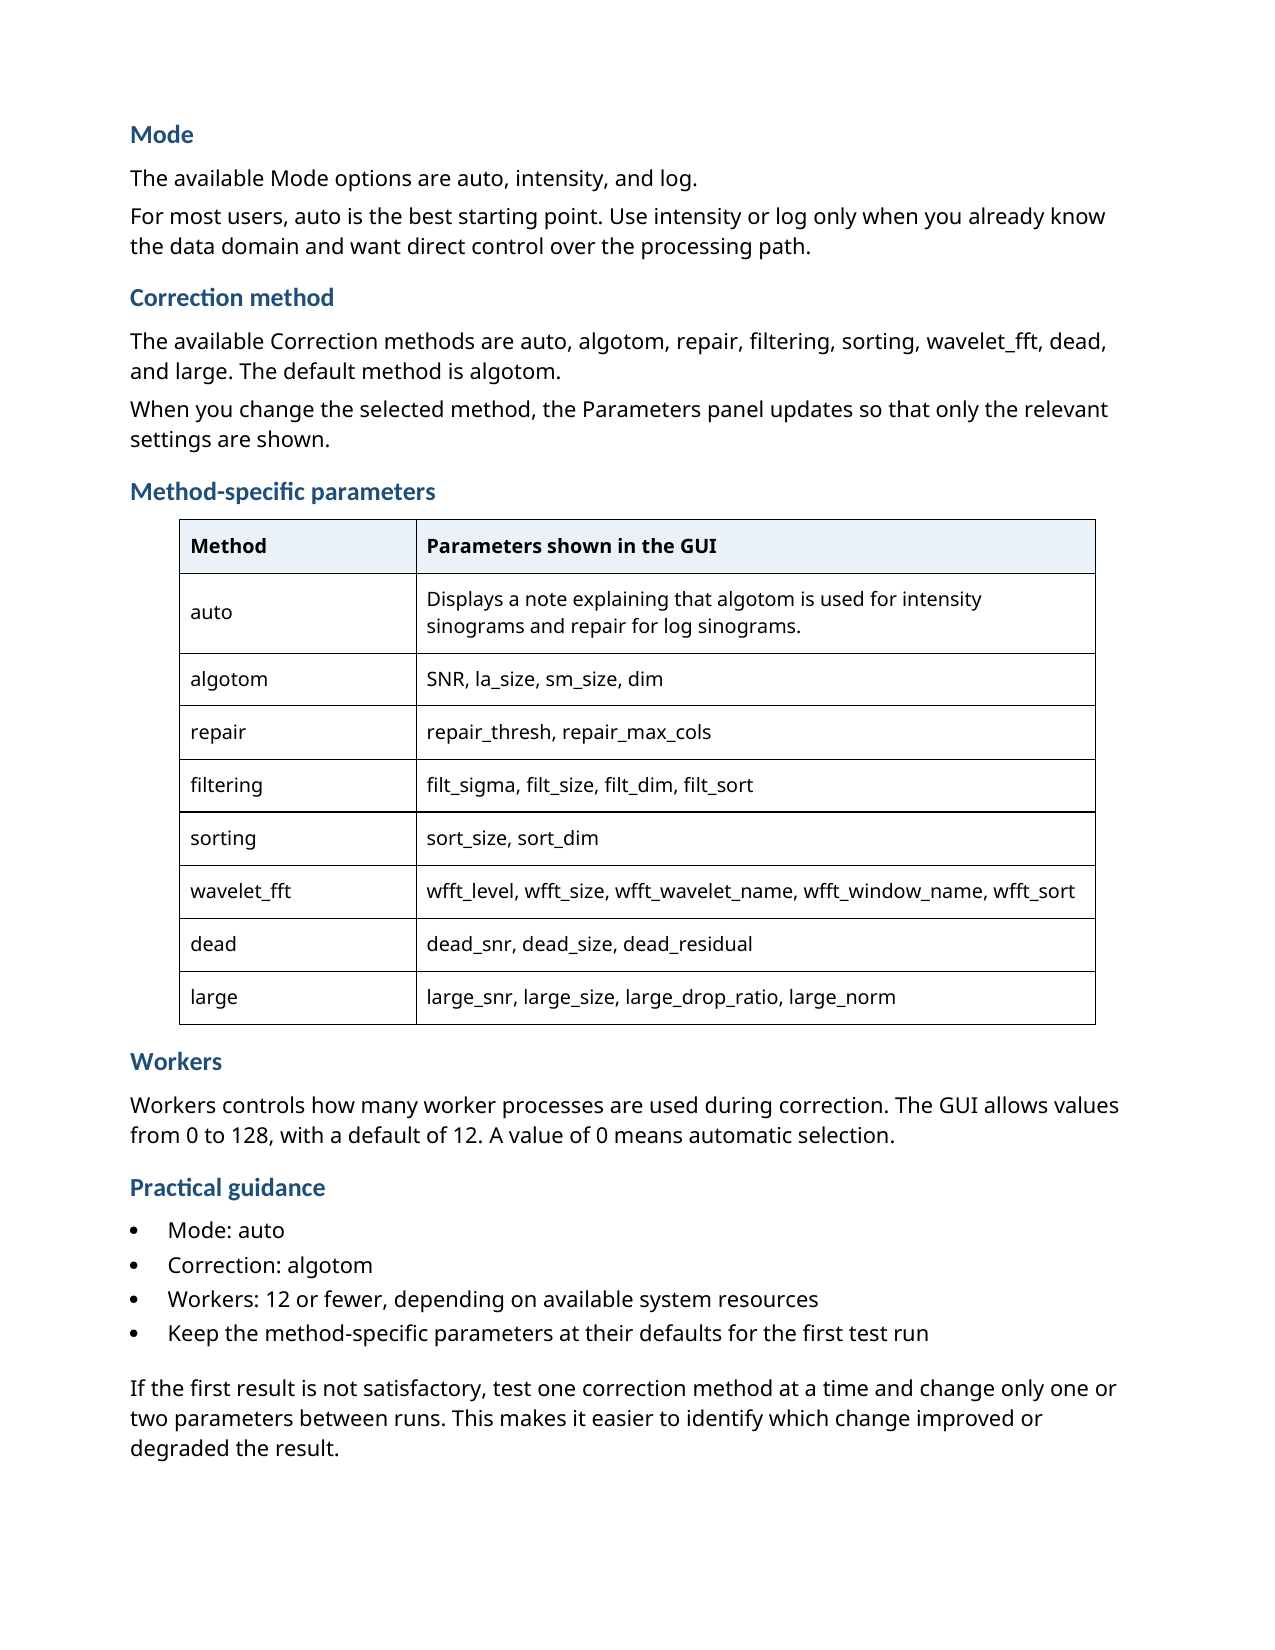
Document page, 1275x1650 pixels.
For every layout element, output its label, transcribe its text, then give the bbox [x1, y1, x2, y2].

table_cell large_snr, large_size, large_drop_ratio, large_norm [417, 972, 1095, 1023]
list Correction: algotom [130, 1249, 1145, 1279]
table_cell sorting [180, 813, 416, 864]
subtitle Workers [130, 1045, 1145, 1077]
table_cell dead_snr, dead_size, dead_residual [417, 919, 1095, 971]
table_cell wavelet_fft [180, 866, 416, 917]
subtitle Method-specific parameters [130, 474, 1145, 506]
list Workers: 12 or fewer, depending on available system resources [130, 1284, 1145, 1313]
table_cell wfft_level, wfft_size, wfft_wavelet_name, wfft_window_name, wfft_sort [417, 866, 1095, 917]
table_cell SNR, la_size, sm_size, dim [417, 654, 1095, 705]
text The available Mode options are auto, intensity, and log. [130, 163, 1145, 193]
text For most users, auto is the best starting point. Use intensity or log only when you already know the data domain and want direct control over the processing path. [130, 201, 1145, 261]
table_cell auto [180, 574, 416, 652]
table_cell filtering [180, 760, 416, 811]
table_cell Displays a note explaining that algotom is used for intensity sinograms and repair for log sinograms. [417, 574, 1095, 652]
table_cell sort_size, sort_dim [417, 813, 1095, 864]
table_header Parameters shown in the GUI [417, 520, 1095, 572]
subtitle Practical guidance [130, 1171, 1145, 1202]
subtitle Mode [130, 118, 1145, 150]
table_cell filt_sigma, filt_size, filt_dim, filt_sort [417, 760, 1095, 811]
table_cell repair [180, 706, 416, 758]
list Mode: auto [130, 1215, 1145, 1245]
subtitle Correction method [130, 281, 1145, 313]
table_cell repair_thresh, repair_max_cols [417, 706, 1095, 758]
text If the first result is not satisfactory, test one correction method at a time and change only one or two parameters between runs. This makes it easier to identify which change improved or degraded the result. [130, 1373, 1145, 1462]
text Workers controls how many worker processes are used during correction. The GUI allows values from 0 to 128, with a default of 12. A value of 0 means automatic selection. [130, 1090, 1145, 1150]
table_cell algotom [180, 654, 416, 705]
table_cell dead [180, 919, 416, 971]
table_cell large [180, 972, 416, 1023]
text When you change the selected method, the Parameters panel updates so that only the relevant settings are shown. [130, 394, 1145, 454]
text The available Correction methods are auto, algotom, repair, filtering, sorting, wavelet_fft, dead, and large. The default method is algotom. [130, 326, 1145, 386]
table_header Method [180, 520, 416, 572]
list Keep the method-specific parameters at their defaults for the first test run [130, 1318, 1145, 1348]
